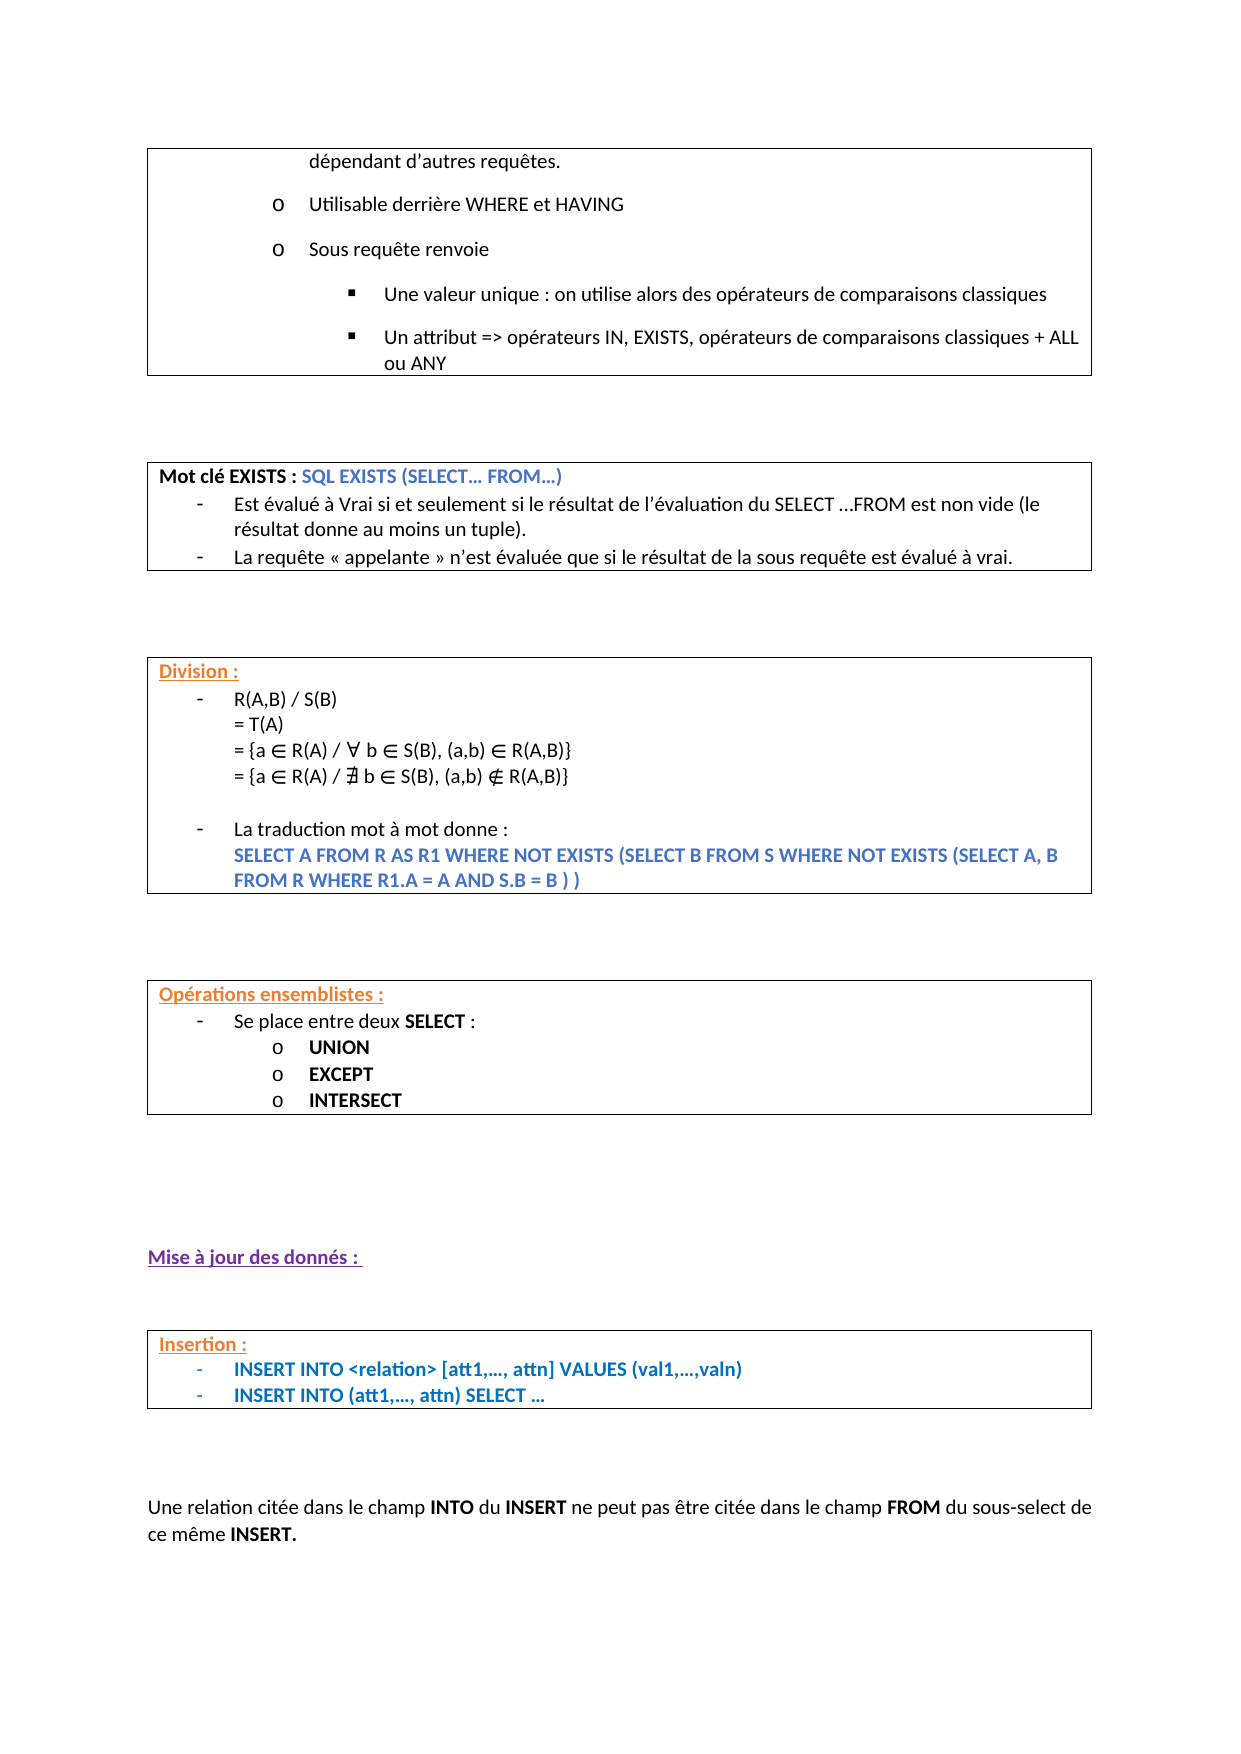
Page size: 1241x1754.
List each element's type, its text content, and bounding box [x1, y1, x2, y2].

text Une relation citée dans le champ INTO du INSERT ne peut pas être citée dans le champ FROM du sous-select de ce même INSERT. [148, 1494, 1093, 1546]
table_header dépendant d’autres requêtes. Utilisable derrière WHERE et HAVING Sous requête renvoie Une valeur unique : on utilise alors des opérateurs de comparaisons classiques Un attribut => opérateurs IN, EXISTS, opérateurs de comparaisons classiques + ALL ou ANY [148, 149, 1091, 375]
table_header Division : R(A,B) / S(B) = T(A) = {a ∈ R(A) / ∀ b ∈ S(B), (a,b) ∈ R(A,B)} = {a ∈ R(A) / ∄ b ∈ S(B), (a,b) ∉ R(A,B)} La traduction mot à mot donne : SELECT A FROM R AS R1 WHERE NOT EXISTS (SELECT B FROM S WHERE NOT EXISTS (SELECT A, B FROM R WHERE R1.A = A AND S.B = B ) ) [148, 658, 1091, 893]
text Mise à jour des donnés : [148, 1244, 1093, 1269]
table_header Opérations ensemblistes : Se place entre deux SELECT : UNION EXCEPT INTERSECT [148, 981, 1091, 1114]
table_header Insertion : INSERT INTO <relation> [att1,…, attn] VALUES (val1,…,valn) INSERT INTO (att1,…, attn) SELECT … [148, 1331, 1091, 1407]
table_header Mot clé EXISTS : SQL EXISTS (SELECT… FROM…) Est évalué à Vrai si et seulement si le résultat de l’évaluation du SELECT …FROM est non vide (le résultat donne au moins un tuple). La requête « appelante » n’est évaluée que si le résultat de la sous requête est évalué à vrai. [148, 463, 1091, 570]
